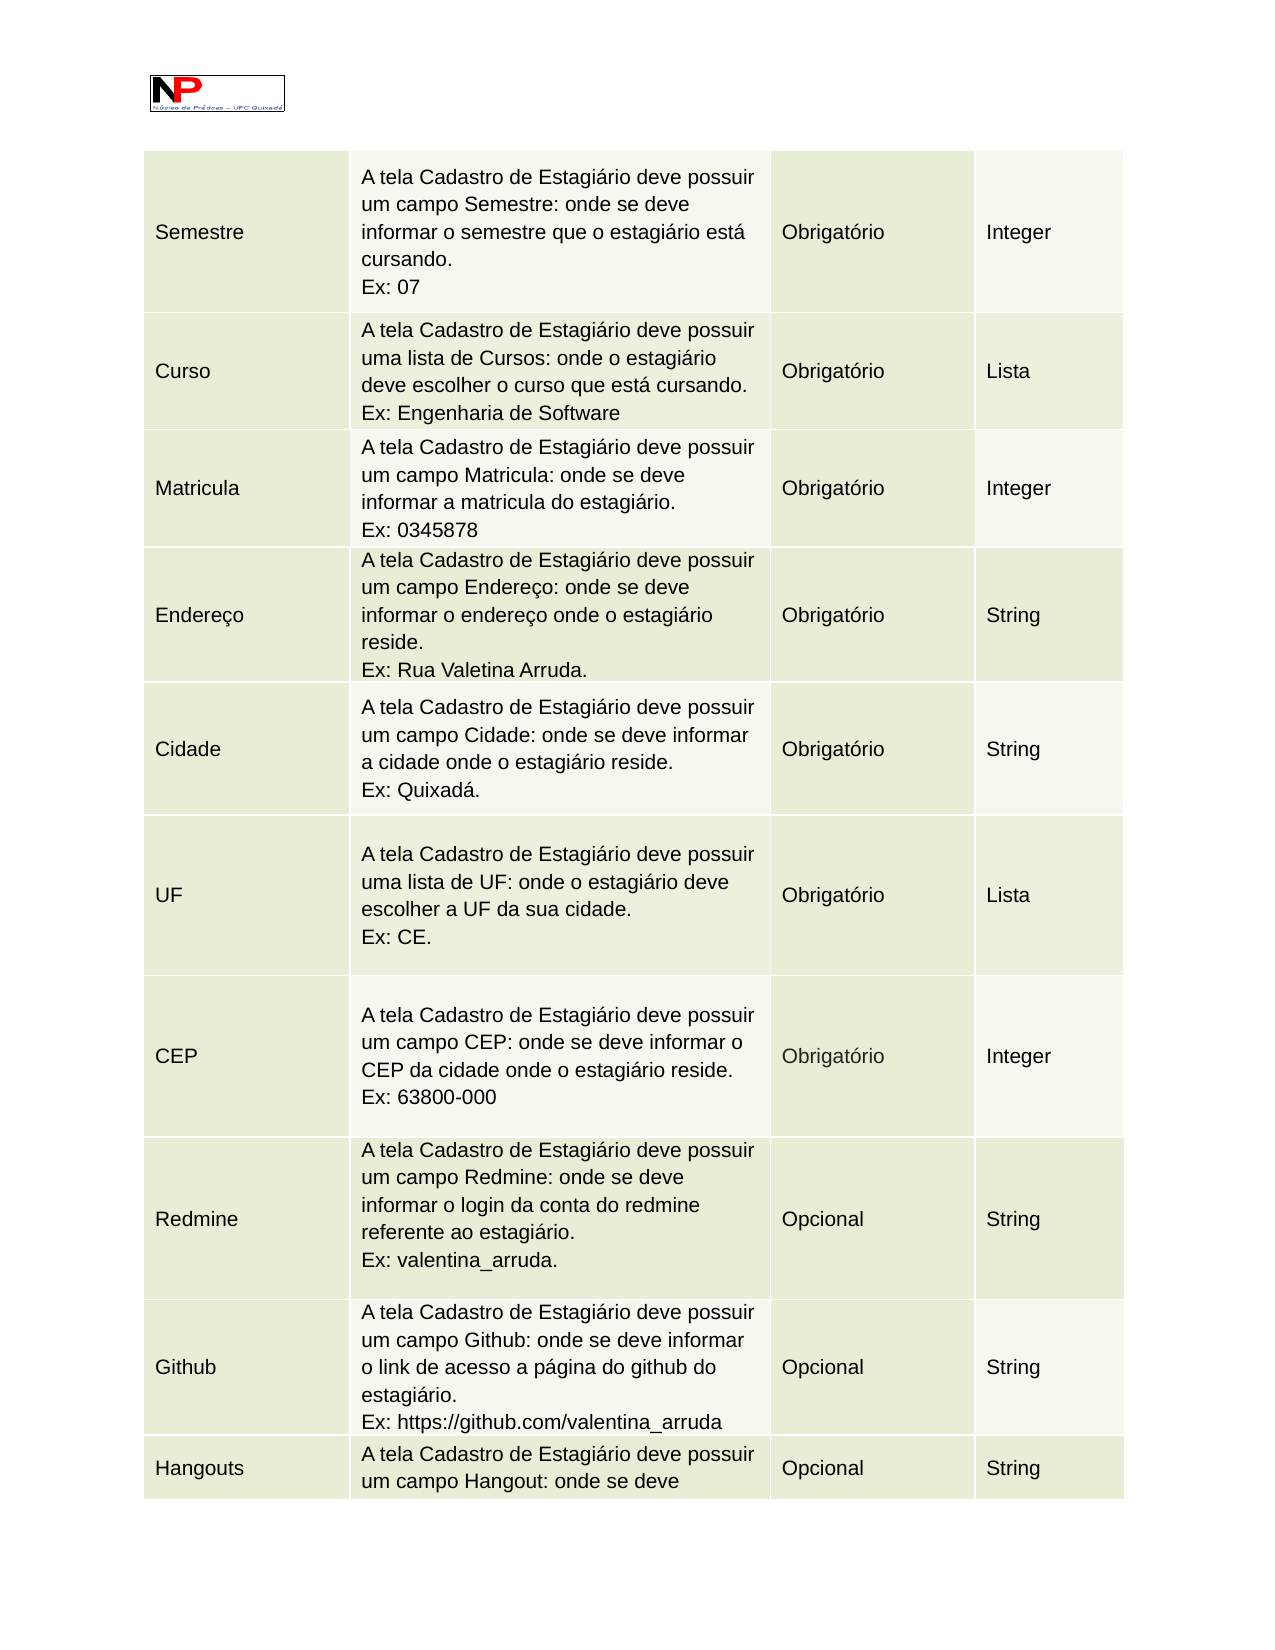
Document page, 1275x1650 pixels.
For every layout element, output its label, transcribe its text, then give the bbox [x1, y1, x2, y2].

table_header String [976, 1436, 1124, 1499]
table_cell String [976, 683, 1123, 814]
table_cell A tela Cadastro de Estagiário deve possuir uma lista de Cursos: onde o estagiário deve escolher o curso que está cursando. Ex: Engenharia de Software [351, 313, 770, 429]
table_cell Curso [144, 313, 349, 429]
table_cell Obrigatório [771, 548, 974, 681]
table_cell Endereço [144, 548, 349, 681]
table_cell Obrigatório [771, 430, 975, 546]
picture [151, 76, 284, 111]
table_cell A tela Cadastro de Estagiário deve possuir um campo Matricula: onde se deve informar a matricula do estagiário. Ex: 0345878 [350, 430, 770, 546]
table_cell String [976, 1300, 1124, 1434]
table_cell A tela Cadastro de Estagiário deve possuir um campo Github: onde se deve informar o link de acesso a página do github do estagiário. Ex: https://github.com/valentina_arruda [351, 1300, 770, 1434]
table_cell A tela Cadastro de Estagiário deve possuir uma lista de UF: onde o estagiário deve escolher a UF da sua cidade. Ex: CE. [351, 816, 770, 975]
table_cell String [976, 548, 1123, 681]
table_header A tela Cadastro de Estagiário deve possuir um campo Hangout: onde se deve [351, 1436, 770, 1499]
table_header Redmine [144, 1138, 349, 1299]
table_cell CEP [144, 976, 349, 1136]
table_cell A tela Cadastro de Estagiário deve possuir um campo Cidade: onde se deve informar a cidade onde o estagiário reside. Ex: Quixadá. [351, 683, 770, 814]
table_cell A tela Cadastro de Estagiário deve possuir um campo Semestre: onde se deve informar o semestre que o estagiário está cursando. Ex: 07 [351, 151, 770, 312]
table_cell Cidade [144, 683, 349, 814]
table_cell Lista [976, 816, 1123, 975]
table_cell Semestre [144, 151, 349, 312]
table_header Hangouts [144, 1436, 349, 1499]
table_cell Obrigatório [771, 976, 974, 1136]
table_cell Obrigatório [771, 683, 974, 814]
table_cell Lista [976, 313, 1123, 429]
table_cell Obrigatório [771, 313, 974, 429]
table_cell A tela Cadastro de Estagiário deve possuir um campo CEP: onde se deve informar o CEP da cidade onde o estagiário reside. Ex: 63800-000 [351, 976, 770, 1136]
table_header Opcional [771, 1138, 974, 1299]
table_cell Matricula [144, 430, 350, 546]
table_cell Opcional [771, 1300, 974, 1434]
table_cell Github [144, 1300, 349, 1434]
table_cell Obrigatório [771, 816, 974, 975]
table_header Opcional [771, 1436, 974, 1499]
table_cell Obrigatório [771, 151, 974, 312]
table_cell Integer [976, 151, 1123, 312]
table_cell Integer [976, 976, 1123, 1136]
table_header A tela Cadastro de Estagiário deve possuir um campo Redmine: onde se deve informar o login da conta do redmine referente ao estagiário. Ex: valentina_arruda. [351, 1138, 770, 1299]
table_cell UF [144, 816, 349, 975]
table_cell Integer [975, 430, 1123, 546]
table_cell A tela Cadastro de Estagiário deve possuir um campo Endereço: onde se deve informar o endereço onde o estagiário reside. Ex: Rua Valetina Arruda. [351, 548, 770, 681]
table_header String [976, 1138, 1124, 1299]
